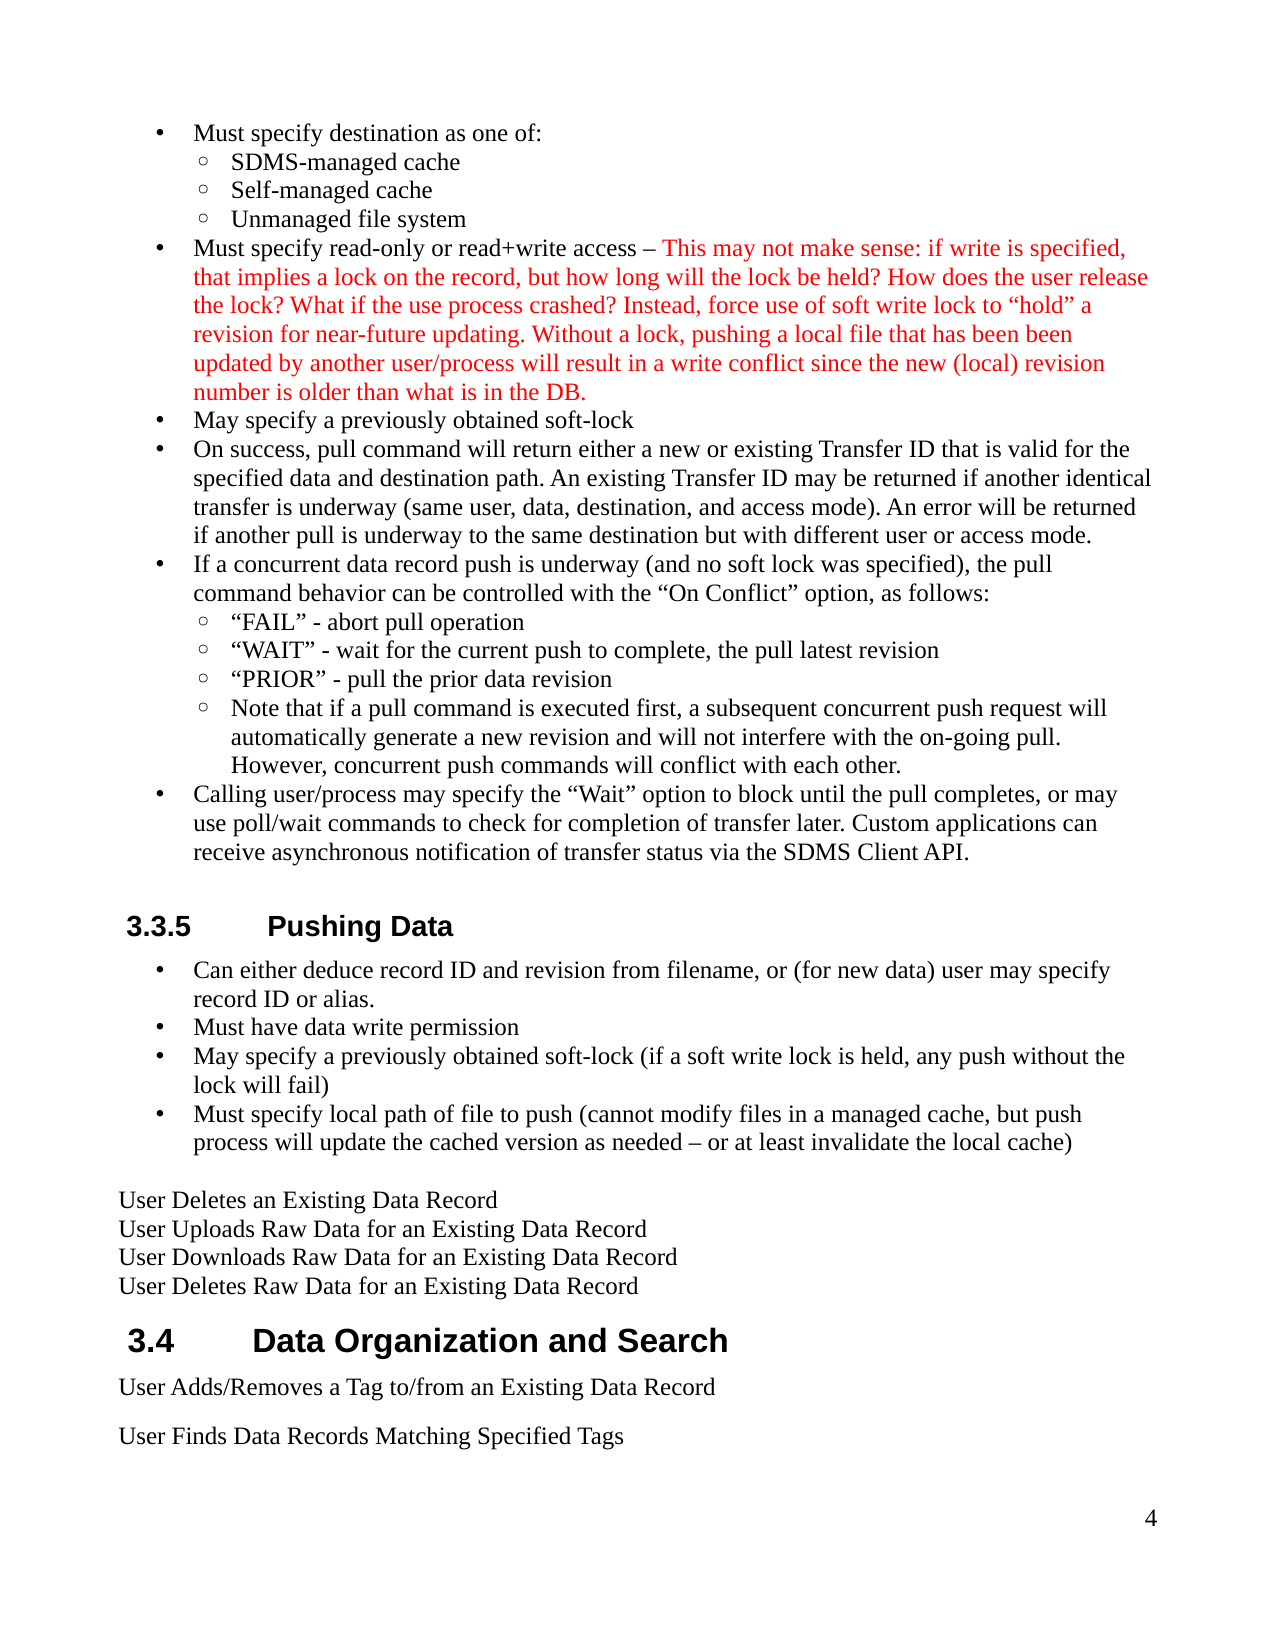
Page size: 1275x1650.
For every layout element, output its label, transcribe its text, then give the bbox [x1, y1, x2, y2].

list Must specify destination as one of: [156, 118, 1157, 147]
text User Uploads Raw Data for an Existing Data Record [118, 1214, 1157, 1242]
text User Finds Data Records Matching Specified Tags [118, 1421, 1157, 1450]
list “WAIT” - wait for the current push to complete, the pull latest revision [193, 636, 1157, 664]
list SDMS-managed cache [193, 147, 1157, 176]
list Note that if a pull command is executed first, a subsequent concurrent push request will automatically generate a new revision and will not interfere with the on-going pull. However, concurrent push commands will conflict with each other. [193, 693, 1157, 779]
list Must have data write permission [156, 1012, 1157, 1041]
list Calling user/process may specify the “Wait” option to block until the pull completes, or may use poll/wait commands to check for completion of transfer later. Custom applications can receive asynchronous notification of transfer status via the SDMS Client API. [156, 779, 1157, 866]
list Must specify local path of file to push (cannot modify files in a managed cache, but push process will update the cached version as needed – or at least invalidate the local cache) [156, 1099, 1157, 1156]
list May specify a previously obtained soft-lock [156, 406, 1157, 434]
subtitle Pushing Data [118, 909, 1157, 942]
list Self-managed cache [193, 176, 1157, 204]
subtitle Data Organization and Search [118, 1321, 1157, 1359]
text User Deletes Raw Data for an Existing Data Record [118, 1271, 1157, 1300]
list “PRIOR” - pull the prior data revision [193, 664, 1157, 693]
text User Deletes an Existing Data Record [118, 1185, 1157, 1214]
list If a concurrent data record push is underway (and no soft lock was specified), the pull command behavior can be controlled with the “On Conflict” option, as follows: [156, 549, 1157, 607]
text User Downloads Raw Data for an Existing Data Record [118, 1242, 1157, 1271]
list Unmanaged file system [193, 204, 1157, 233]
list Must specify read-only or read+write access – This may not make sense: if write is specified, that implies a lock on the record, but how long will the lock be held? How does the user release the lock? What if the use process crashed? Instead, force use of soft write lock to “hold” a revision for near-future updating. Without a lock, pushing a local file that has been been updated by another user/process will result in a write conflict since the new (local) revision number is older than what is in the DB. [156, 233, 1157, 406]
list On success, pull command will return either a new or existing Transfer ID that is valid for the specified data and destination path. An existing Transfer ID may be returned if another identical transfer is underway (same user, data, destination, and access mode). An error will be returned if another pull is underway to the same destination but with different user or access mode. [156, 434, 1157, 549]
text User Adds/Removes a Tag to/from an Existing Data Record [118, 1372, 1157, 1401]
list May specify a previously obtained soft-lock (if a soft write lock is held, any push without the lock will fail) [156, 1041, 1157, 1099]
list Can either deduce record ID and revision from filename, or (for new data) user may specify record ID or alias. [156, 955, 1157, 1012]
list “FAIL” - abort pull operation [193, 607, 1157, 636]
